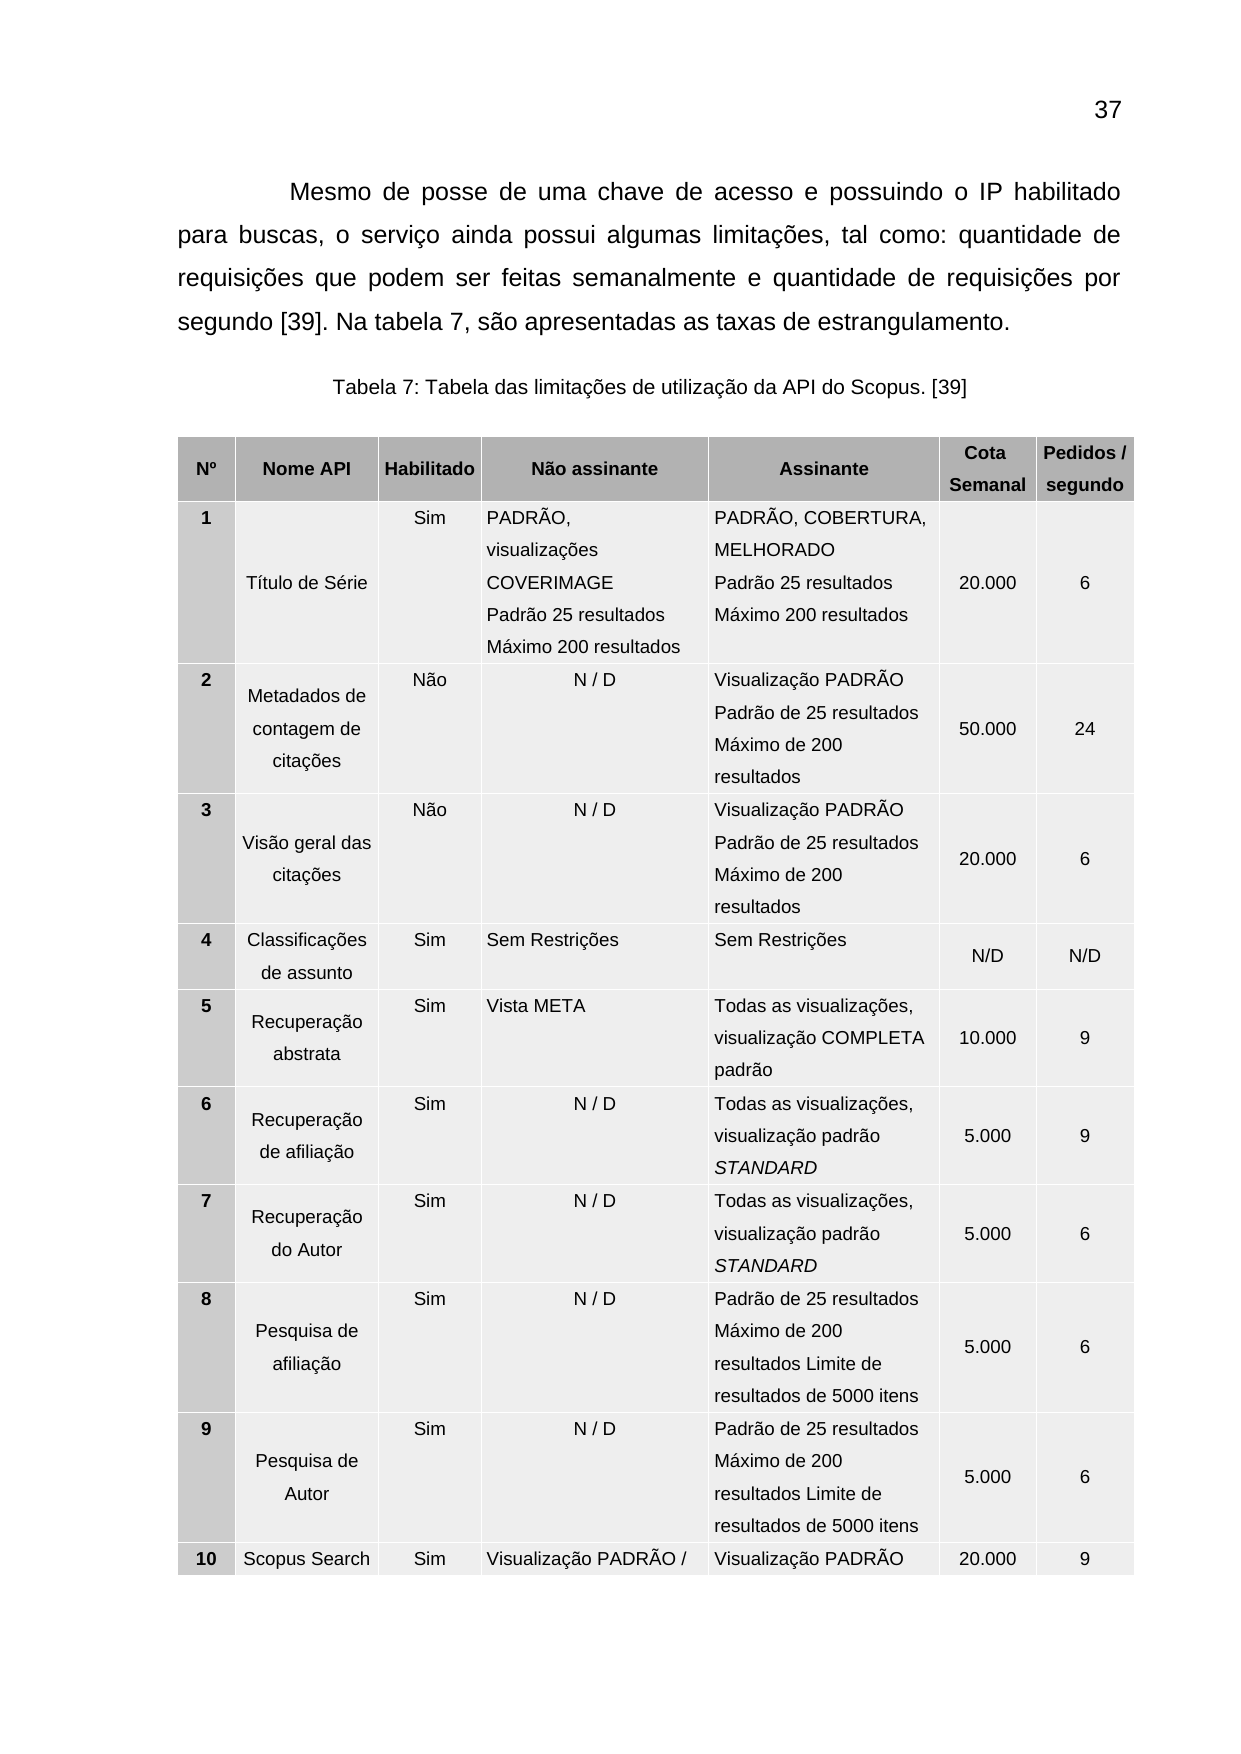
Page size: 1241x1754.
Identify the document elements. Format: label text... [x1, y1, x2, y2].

table_cell N / D [482, 1283, 708, 1412]
table_header Nº [178, 437, 235, 501]
table_cell 6 [1037, 1413, 1134, 1542]
table_cell 6 [1037, 1283, 1134, 1412]
table_cell Todas as visualizações, visualização padrão STANDARD [709, 1087, 939, 1184]
table_cell Recuperação abstrata [236, 990, 378, 1086]
table_cell 5.000 [940, 1087, 1036, 1184]
table_cell 10 [178, 1543, 235, 1575]
table_cell 5.000 [940, 1185, 1036, 1282]
table_cell Visualização PADRÃO / [482, 1543, 708, 1575]
table_cell 5 [178, 990, 235, 1086]
table_cell 2 [178, 664, 235, 793]
table_cell Metadados de contagem de citações [236, 664, 378, 793]
table_header Cota Semanal [940, 437, 1036, 501]
table_cell 20.000 [940, 502, 1036, 663]
table_cell 7 [178, 1185, 235, 1282]
table_cell 6 [1037, 1185, 1134, 1282]
table_cell 5.000 [940, 1283, 1036, 1412]
table_cell Sim [379, 1543, 481, 1575]
table_cell Classificações de assunto [236, 924, 378, 989]
table_header Não assinante [482, 437, 708, 501]
table_cell Recuperação de afiliação [236, 1087, 378, 1184]
table_cell 20.000 [940, 794, 1036, 923]
table_cell Sim [379, 990, 481, 1086]
table_cell 9 [178, 1413, 235, 1542]
table_cell Visualização PADRÃO Padrão de 25 resultados Máximo de 200 resultados [709, 664, 939, 793]
table_cell Sim [379, 924, 481, 989]
table_cell Pesquisa de Autor [236, 1413, 378, 1542]
table_cell Título de Série [236, 502, 378, 663]
table_cell Sim [379, 1283, 481, 1412]
table_cell Pesquisa de afiliação [236, 1283, 378, 1412]
table_cell N / D [482, 664, 708, 793]
text Tabela 7: Tabela das limitações de utilização da API do Scopus. [39] [177, 375, 1122, 399]
table_cell 8 [178, 1283, 235, 1412]
table_cell Sem Restrições [482, 924, 708, 989]
table_cell 50.000 [940, 664, 1036, 793]
table_cell Visão geral das citações [236, 794, 378, 923]
table_cell Não [379, 664, 481, 793]
table_cell 1 [178, 502, 235, 663]
table_cell Todas as visualizações, visualização padrão STANDARD [709, 1185, 939, 1282]
table_cell Sim [379, 1087, 481, 1184]
table_cell 5.000 [940, 1413, 1036, 1542]
table_cell N/D [940, 924, 1036, 989]
table_cell Sim [379, 502, 481, 663]
table_cell N/D [1037, 924, 1134, 989]
table_cell 4 [178, 924, 235, 989]
table_header Pedidos /segundo [1037, 437, 1134, 501]
table_cell N / D [482, 794, 708, 923]
table_cell N / D [482, 1413, 708, 1542]
table_cell 9 [1037, 1087, 1134, 1184]
table_cell Todas as visualizações, visualização COMPLETA padrão [709, 990, 939, 1086]
table_cell 6 [178, 1087, 235, 1184]
table_cell Padrão de 25 resultados Máximo de 200 resultados Limite de resultados de 5000 itens [709, 1283, 939, 1412]
table_cell Padrão de 25 resultados Máximo de 200 resultados Limite de resultados de 5000 itens [709, 1413, 939, 1542]
table_cell Sim [379, 1413, 481, 1542]
table_cell 24 [1037, 664, 1134, 793]
table_cell Sim [379, 1185, 481, 1282]
table_cell Visualização PADRÃO Padrão de 25 resultados Máximo de 200 resultados [709, 794, 939, 923]
text Mesmo de posse de uma chave de acesso e possuindo o IP habilitado para buscas, o serviço ainda possui algumas limitações, tal como: quantidade de requisições que podem ser feitas semanalmente e quantidade de requisições por segundo [39]. Na tabela 7, são apresentadas as taxas de estrangulamento. [177, 177, 1122, 335]
table_cell 9 [1037, 1543, 1134, 1575]
table_cell PADRÃO, COBERTURA, MELHORADO Padrão 25 resultados Máximo 200 resultados [709, 502, 939, 663]
table_cell 3 [178, 794, 235, 923]
table_header Assinante [709, 437, 939, 501]
table_header Nome API [236, 437, 378, 501]
table_cell Vista META [482, 990, 708, 1086]
table_cell 6 [1037, 502, 1134, 663]
table_cell 10.000 [940, 990, 1036, 1086]
table_cell 9 [1037, 990, 1134, 1086]
table_cell Sem Restrições [709, 924, 939, 989]
table_cell N / D [482, 1087, 708, 1184]
table_cell Scopus Search [236, 1543, 378, 1575]
table_cell Não [379, 794, 481, 923]
table_cell PADRÃO, visualizações COVERIMAGE Padrão 25 resultados Máximo 200 resultados [482, 502, 708, 663]
table_cell Visualização PADRÃO [709, 1543, 939, 1575]
table_cell 6 [1037, 794, 1134, 923]
table_cell N / D [482, 1185, 708, 1282]
table_cell Recuperação do Autor [236, 1185, 378, 1282]
table_header Habilitado [379, 437, 481, 501]
table_cell 20.000 [940, 1543, 1036, 1575]
